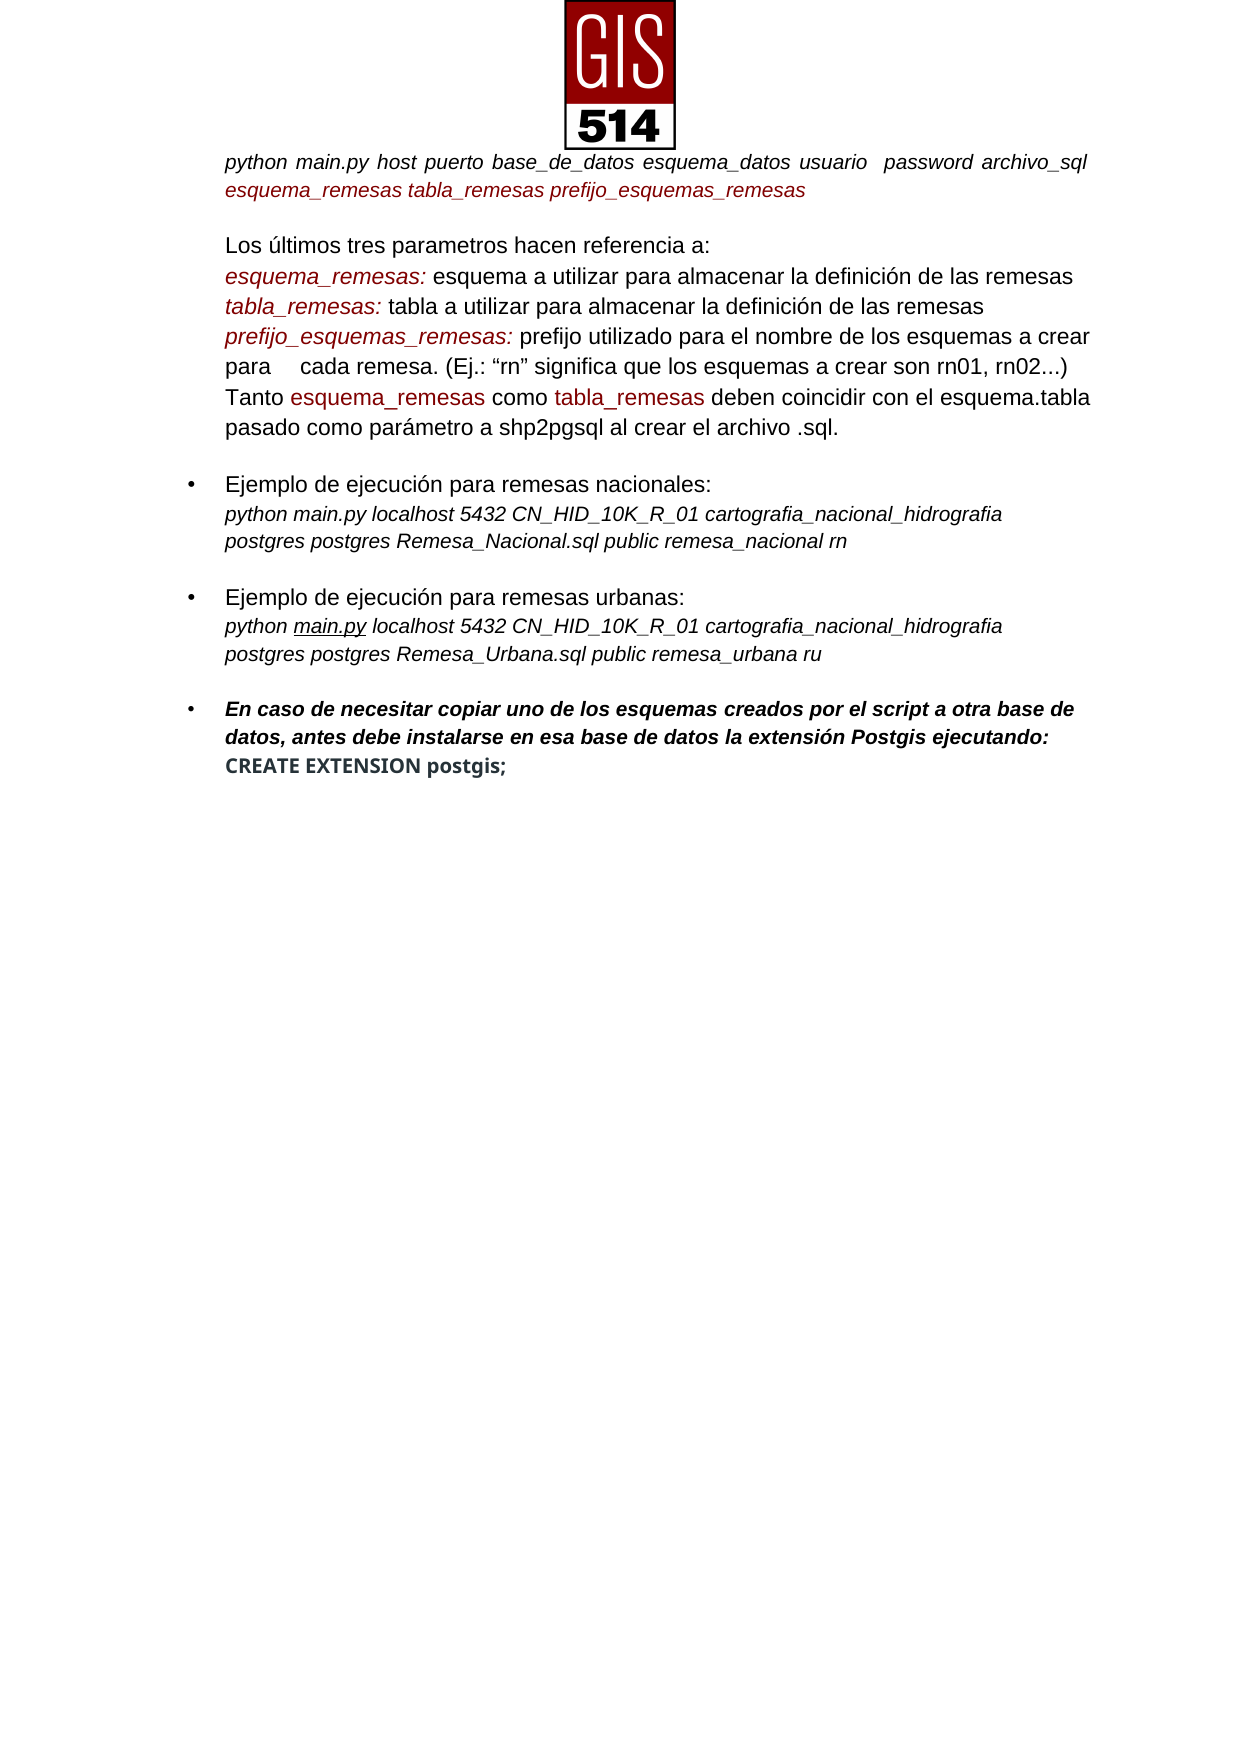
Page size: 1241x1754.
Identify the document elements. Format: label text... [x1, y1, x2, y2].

list Ejemplo de ejecución para remesas urbanas: [187, 584, 1090, 611]
text prefijo_esquemas_remesas: prefijo utilizado para el nombre de los esquemas a crear para cada remesa. (Ej.: “rn” significa que los esquemas a crear son rn01, rn02...) [150, 323, 1090, 380]
list python main.py localhost 5432 CN_HID_10K_R_01 cartografia_nacional_hidrografia postgres postgres Remesa_Urbana.sql public remesa_urbana ru [187, 614, 1090, 666]
text Tanto esquema_remesas como tabla_remesas deben coincidir con el esquema.tabla pasado como parámetro a shp2pgsql al crear el archivo .sql. [150, 383, 1090, 440]
list CREATE EXTENSION postgis; [187, 752, 1090, 780]
list python main.py host puerto base_de_datos esquema_datos usuario password archivo_sql esquema_remesas tabla_remesas prefijo_esquemas_remesas [187, 150, 1090, 201]
picture [564, 0, 676, 150]
text Los últimos tres parametros hacen referencia a: [150, 232, 1090, 259]
text esquema_remesas: esquema a utilizar para almacenar la definición de las remesas [150, 263, 1090, 289]
list python main.py localhost 5432 CN_HID_10K_R_01 cartografia_nacional_hidrografia postgres postgres Remesa_Nacional.sql public remesa_nacional rn [187, 502, 1090, 553]
list En caso de necesitar copiar uno de los esquemas creados por el script a otra base de datos, antes debe instalarse en esa base de datos la extensión Postgis ejecutando: [187, 697, 1090, 748]
list Ejemplo de ejecución para remesas nacionales: [187, 471, 1090, 498]
text tabla_remesas: tabla a utilizar para almacenar la definición de las remesas [150, 293, 1090, 319]
